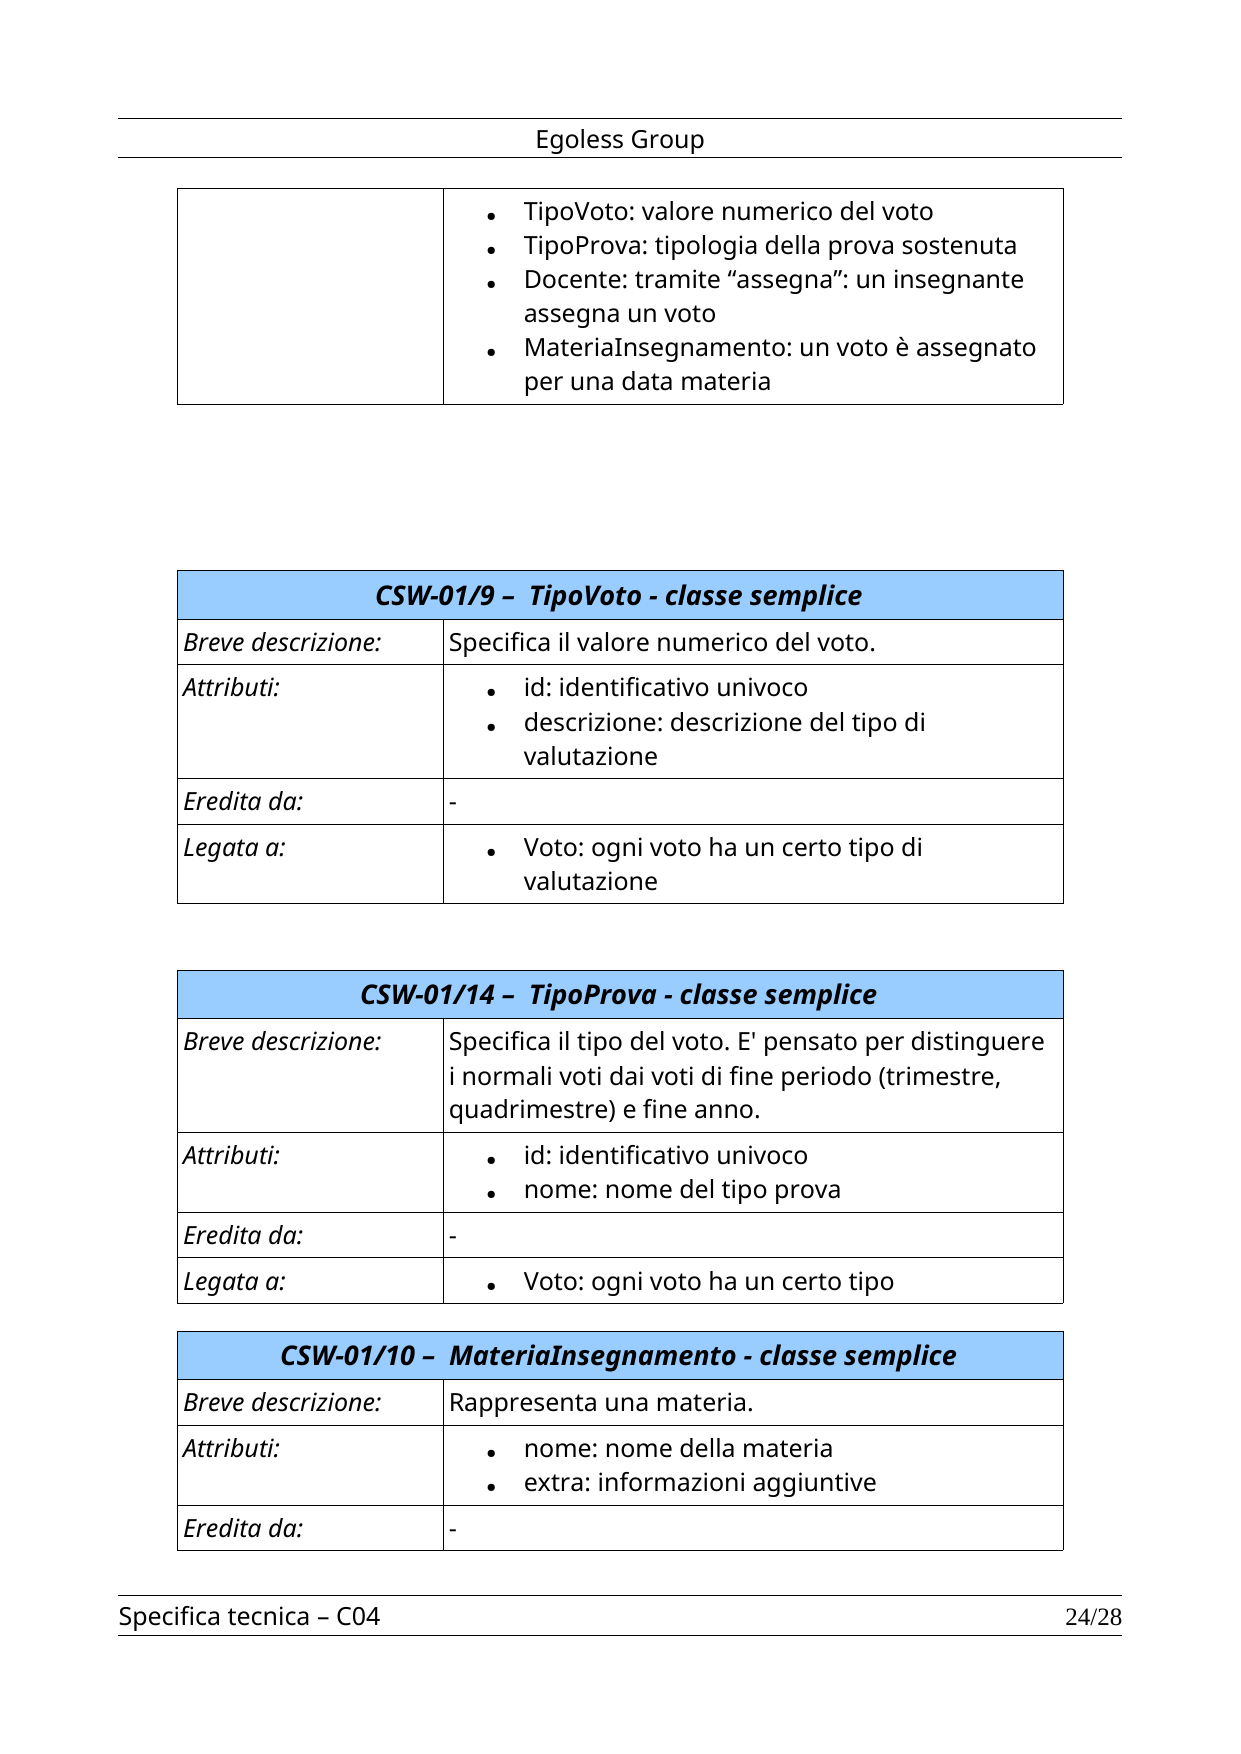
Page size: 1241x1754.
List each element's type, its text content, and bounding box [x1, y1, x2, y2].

table_cell Voto: ogni voto ha un certo tipo [444, 1258, 1063, 1303]
table_cell nome: nome della materia extra: informazioni aggiuntive [444, 1426, 1063, 1504]
table_cell Voto: ogni voto ha un certo tipo di valutazione [444, 825, 1063, 903]
table_cell Specifica il valore numerico del voto. [444, 620, 1063, 664]
table_cell Breve descrizione: [178, 620, 443, 664]
table_cell Attributi: [178, 1133, 443, 1212]
table_cell id: identificativo univoco nome: nome del tipo prova [444, 1133, 1063, 1212]
table_cell Attributi: [178, 1426, 443, 1504]
table_cell Specifica il tipo del voto. E' pensato per distinguere i normali voti dai voti di fine periodo (trimestre, quadrimestre) e fine anno. [444, 1019, 1063, 1132]
table_cell Studente tramite “riceve”: un voto è assegnato ad uno studente TipoVoto: valore numerico del voto TipoProva: tipologia della prova sostenuta Docente: tramite “assegna”: un insegnante assegna un voto MateriaInsegnamento: un voto è assegnato per una data materia [444, 189, 1063, 404]
table_cell Attributi: [178, 665, 443, 778]
table_cell - [444, 1213, 1063, 1257]
table_cell Legata a: [178, 825, 443, 903]
table_cell Legata a: [178, 1258, 443, 1303]
table_cell - [444, 779, 1063, 824]
table_header CSW-01/9 – TipoVoto - classe semplice [178, 571, 1063, 619]
table_cell Eredita da: [178, 1506, 443, 1550]
table_cell Eredita da: [178, 779, 443, 824]
table_cell - [444, 1506, 1063, 1550]
table_cell id: identificativo univoco descrizione: descrizione del tipo di valutazione [444, 665, 1063, 778]
table_cell Breve descrizione: [178, 1019, 443, 1132]
table_header CSW-01/14 – TipoProva - classe semplice [178, 971, 1063, 1018]
table_header CSW-01/10 – MateriaInsegnamento - classe semplice [178, 1332, 1063, 1379]
table_cell [178, 189, 443, 404]
table_cell Rappresenta una materia. [444, 1380, 1063, 1425]
table_cell Breve descrizione: [178, 1380, 443, 1425]
table_cell Eredita da: [178, 1213, 443, 1257]
